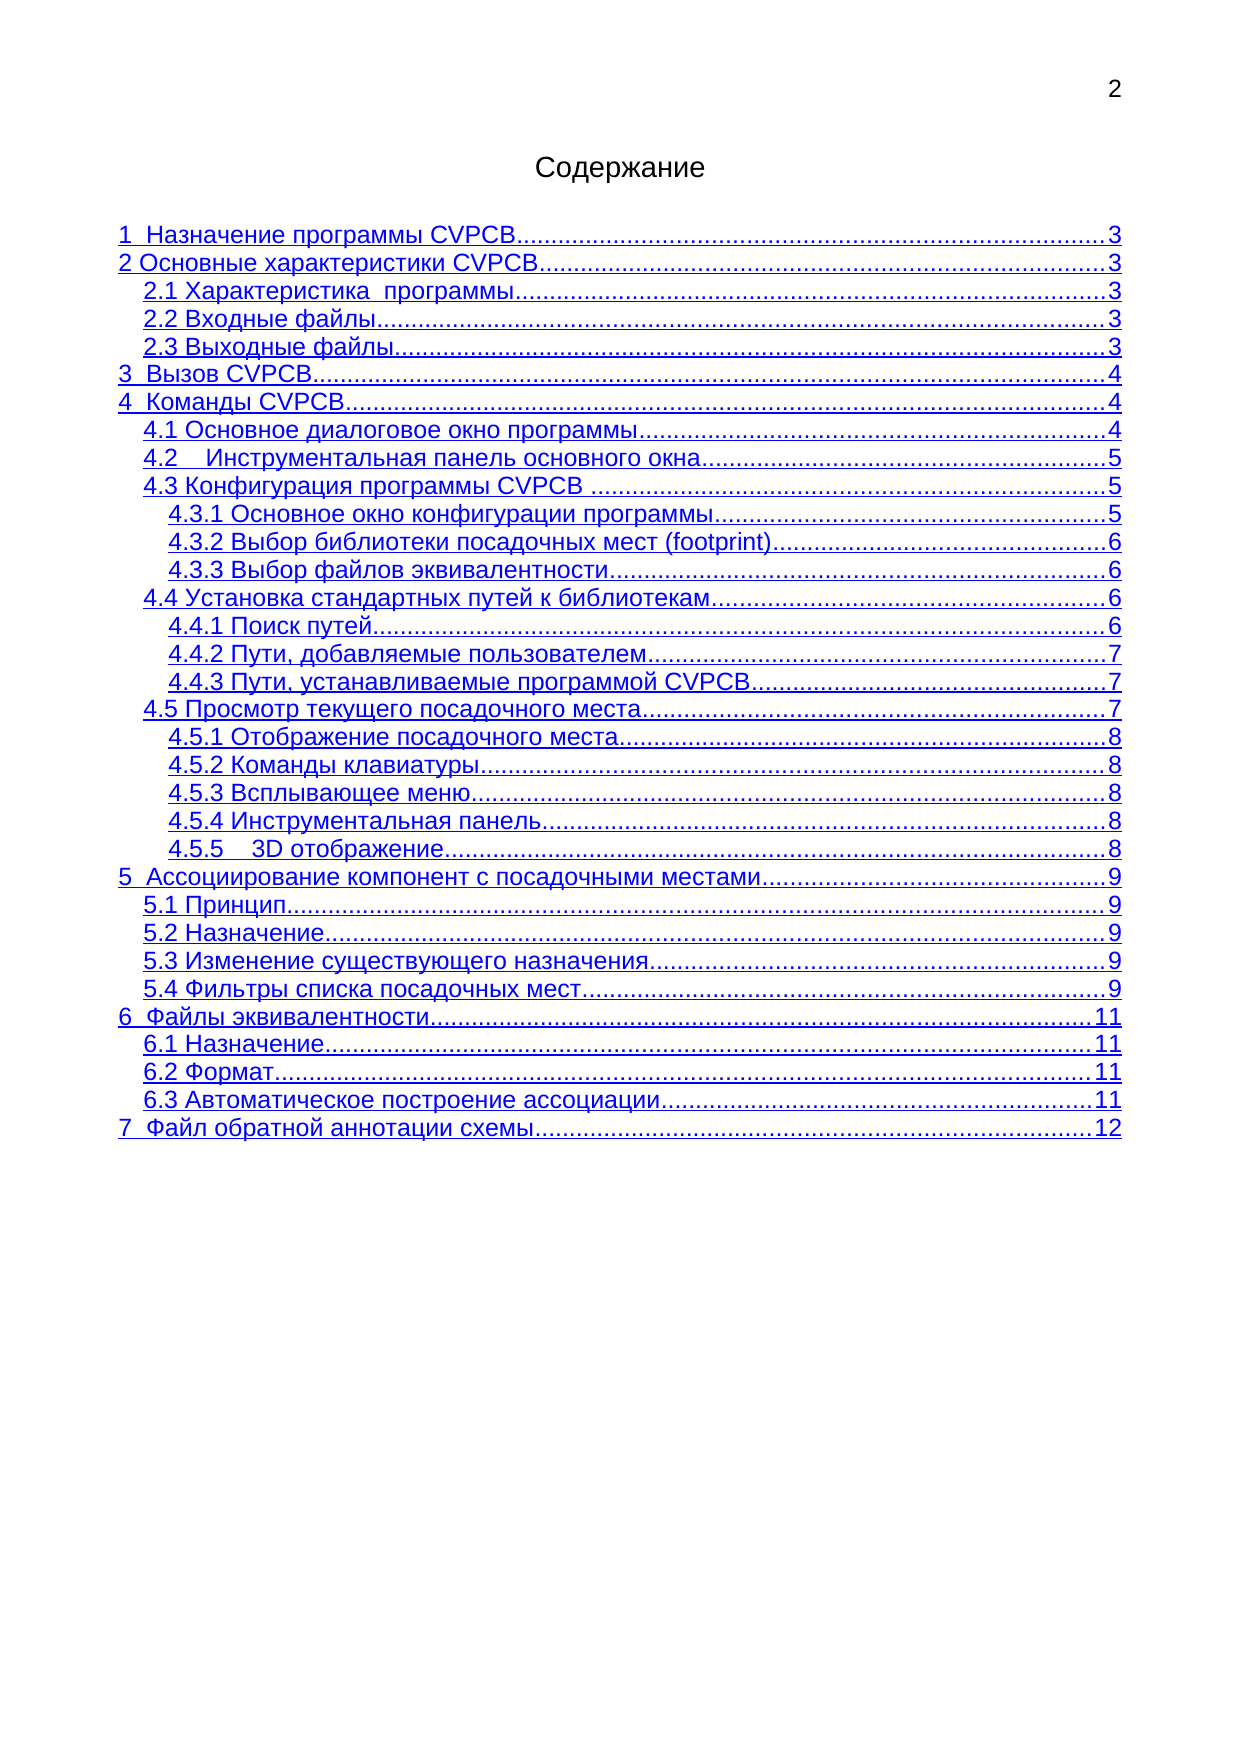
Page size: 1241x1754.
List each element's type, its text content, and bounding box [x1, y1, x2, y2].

text 4.5.3 Всплывающее меню 8 [168, 779, 1122, 803]
text 6.3 Автоматическое построение ассоциации 11 [143, 1086, 1122, 1110]
text 3 Вызов CVPCB 4 [118, 360, 1122, 384]
text 4.5.4 Инструментальная панель 8 [168, 807, 1122, 831]
text 4.3.3 Выбор файлов эквивалентности 6 [168, 556, 1122, 580]
text 5.2 Назначение 9 [143, 918, 1122, 943]
text 7 Файл обратной аннотации схемы 12 [118, 1114, 1122, 1138]
text 5.1 Принцип 9 [143, 891, 1122, 915]
text 4.3.2 Выбор библиотеки посадочных мест (footprint) 6 [168, 528, 1122, 552]
text 4.5.2 Команды клавиатуры 8 [168, 751, 1122, 775]
text 4.5.5 3D отображение 8 [168, 835, 1122, 859]
text 6 Файлы эквивалентности 11 [118, 1002, 1122, 1026]
text 4.3.1 Основное окно конфигурации программы 5 [168, 500, 1122, 524]
text Содержание [118, 151, 1122, 183]
text 4.4.2 Пути, добавляемые пользователем 7 [168, 639, 1122, 664]
text 4.5.1 Отображение посадочного места 8 [168, 723, 1122, 747]
text 4.3 Конфигурация программы CVPCB 5 [143, 472, 1122, 496]
text 5.4 Фильтры списка посадочных мест 9 [143, 974, 1122, 999]
text 5 Ассоциирование компонент с посадочными местами 9 [118, 863, 1122, 887]
text 2.3 Выходные файлы 3 [143, 332, 1122, 356]
text 2 Основные характеристики CVPCB 3 [118, 248, 1122, 273]
text 4.4.3 Пути, устанавливаемые программой CVPCB 7 [168, 667, 1122, 691]
text 6.1 Назначение 11 [143, 1030, 1122, 1054]
text 1 Назначение программы CVPCB 3 [118, 221, 1122, 245]
text 4.4 Установка стандартных путей к библиотекам 6 [143, 583, 1122, 608]
text 2.2 Входные файлы 3 [143, 304, 1122, 329]
text 4.4.1 Поиск путей 6 [168, 611, 1122, 636]
text 4.2 Инструментальная панель основного окна 5 [143, 444, 1122, 468]
text 4.5 Просмотр текущего посадочного места 7 [143, 695, 1122, 719]
text 2.1 Характеристика программы 3 [143, 276, 1122, 301]
text 6.2 Формат 11 [143, 1058, 1122, 1082]
text 5.3 Изменение существующего назначения 9 [143, 946, 1122, 971]
text 4.1 Основное диалоговое окно программы 4 [143, 416, 1122, 440]
text 4 Команды CVPCB 4 [118, 388, 1122, 412]
